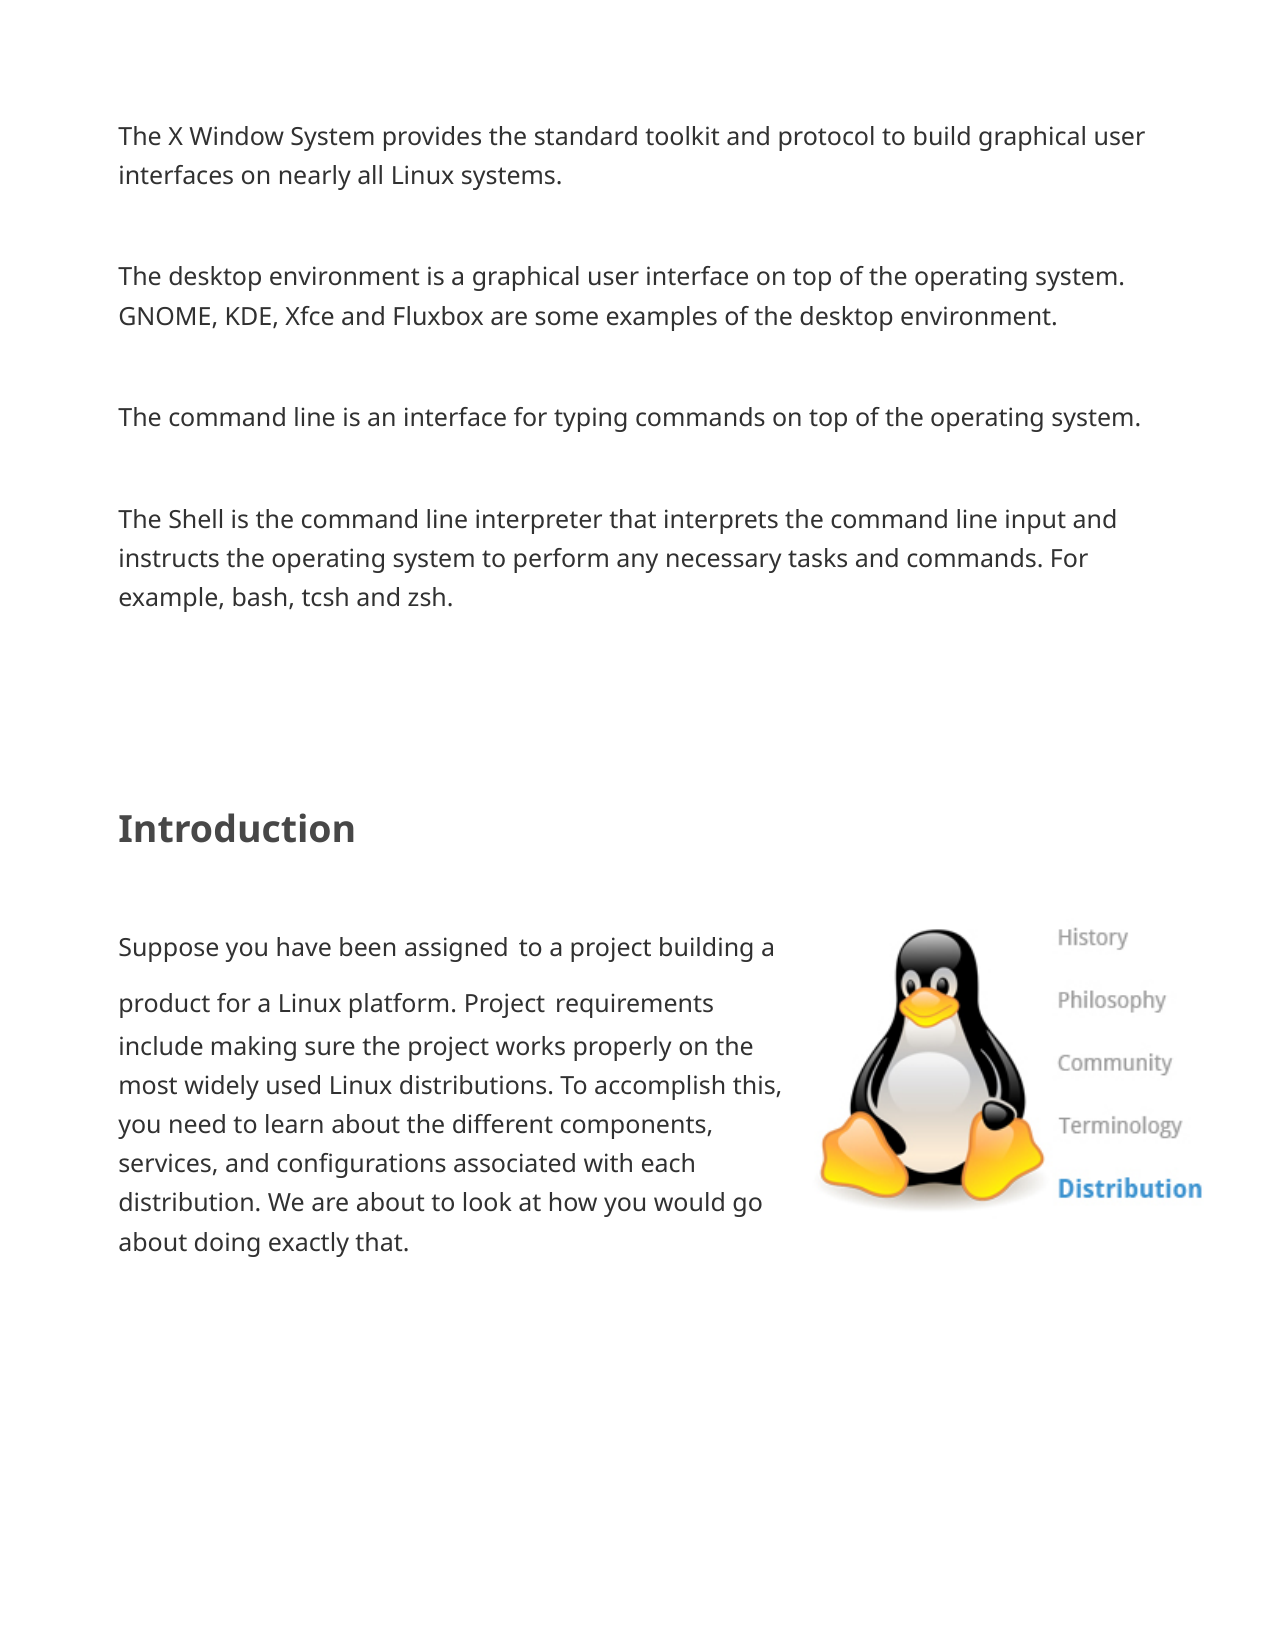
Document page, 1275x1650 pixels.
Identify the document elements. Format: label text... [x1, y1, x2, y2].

picture [790, 892, 1233, 1231]
text The X Window System provides the standard toolkit and protocol to build graphical user interfaces on nearly all Linux systems. [118, 118, 1157, 191]
text The Shell is the command line interpreter that interprets the command line input and instructs the operating system to perform any necessary tasks and commands. For example, bash, tcsh and zsh. [118, 501, 1157, 614]
text Suppose you have been assigned to a project building a product for a Linux platform. Project requirements include making sure the project works properly on the most widely used Linux distributions. To accomplish this, you need to learn about the different components, services, and configurations associated with each distribution. We are about to look at how you would go about doing exactly that. [118, 916, 1157, 1258]
text The desktop environment is a graphical user interface on top of the operating system. GNOME, KDE, Xfce and Fluxbox are some examples of the desktop environment. [118, 259, 1157, 332]
text The command line is an interface for typing commands on top of the operating system. [118, 400, 1157, 434]
subtitle Introduction [118, 803, 1157, 854]
